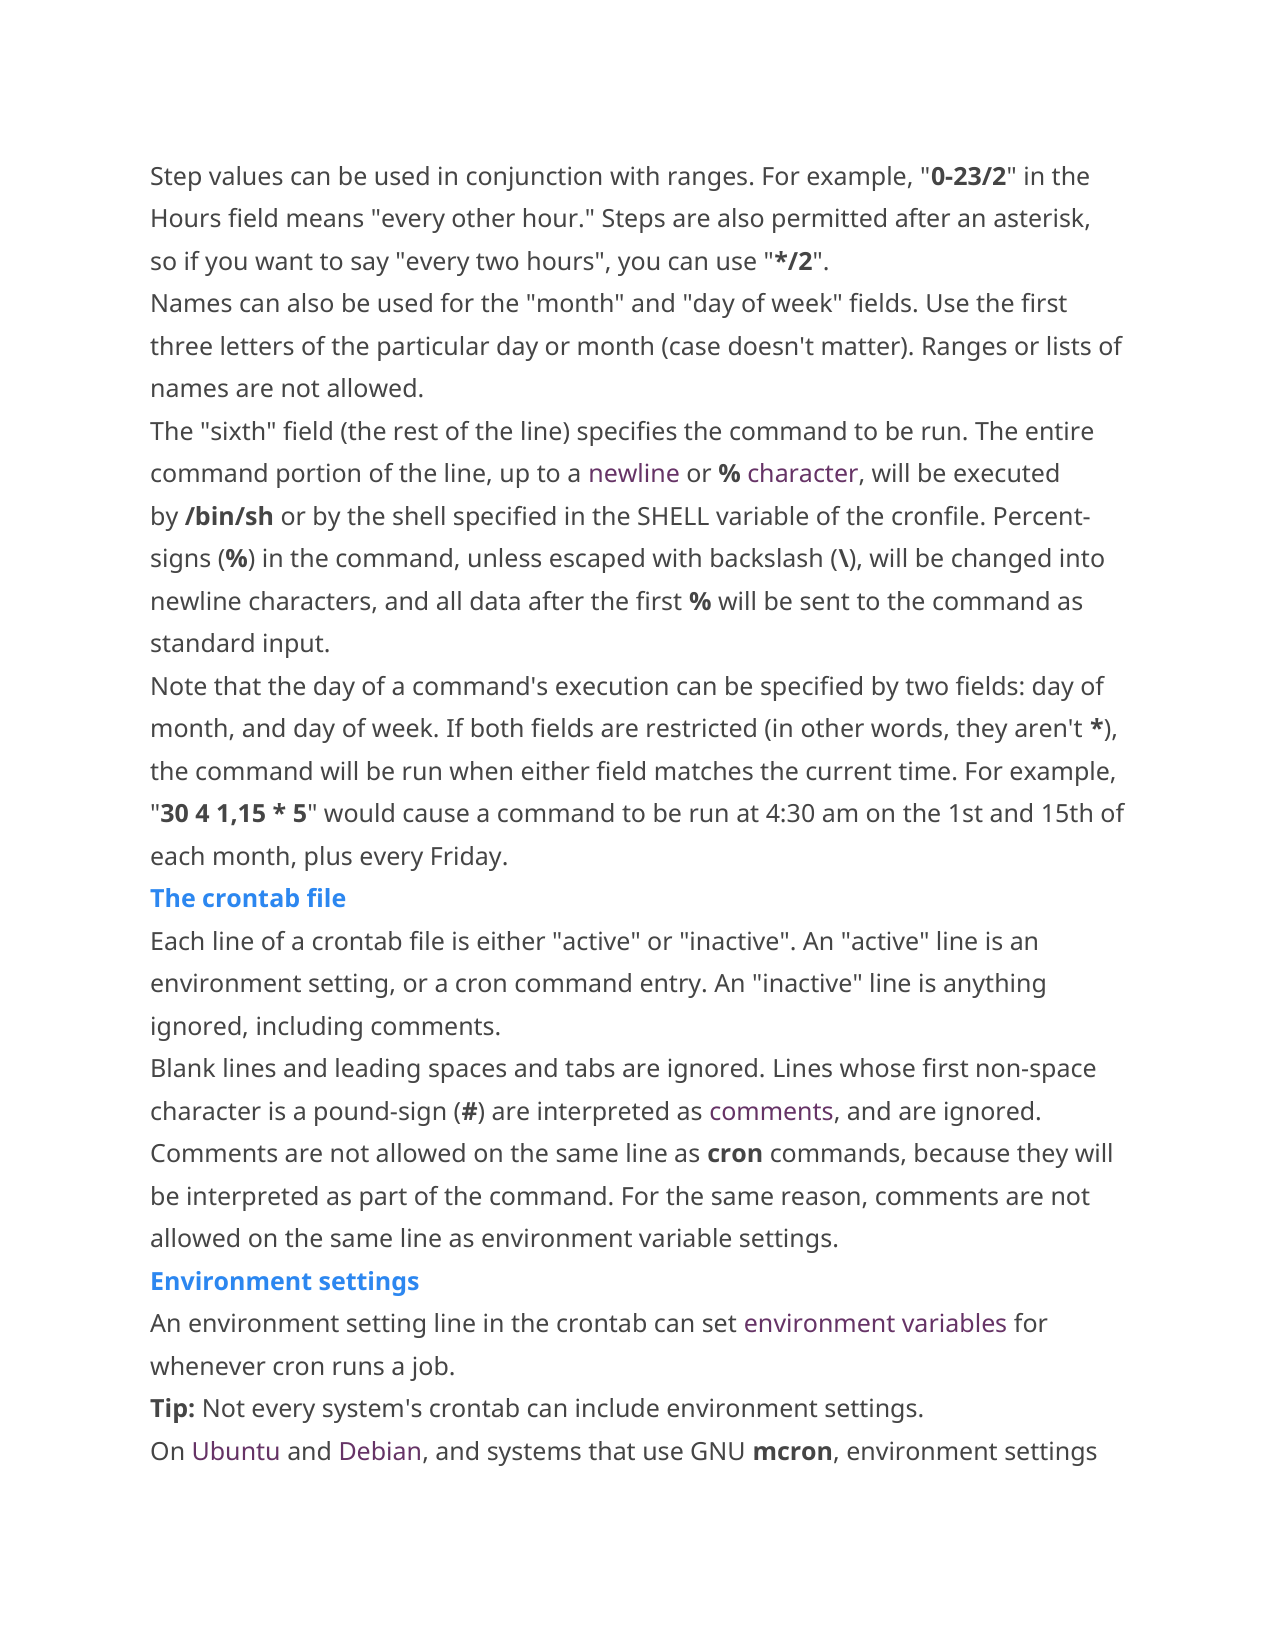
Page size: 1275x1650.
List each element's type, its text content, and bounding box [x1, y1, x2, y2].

text An environment setting line in the crontab can set environment variables for whenever cron runs a job. [150, 1297, 1125, 1382]
text Names can also be used for the "month" and "day of week" fields. Use the first three letters of the particular day or month (case doesn't matter). Ranges or lists of names are not allowed. [150, 277, 1125, 405]
text The "sixth" field (the rest of the line) specifies the command to be run. The entire command portion of the line, up to a newline or % character, will be executed by /bin/sh or by the shell specified in the SHELL variable of the cronfile. Percent-signs (%) in the command, unless escaped with backslash (\), will be changed into newline characters, and all data after the first % will be sent to the command as standard input. [150, 405, 1125, 660]
text Each line of a crontab file is either "active" or "inactive". An "active" line is an environment setting, or a cron command entry. An "inactive" line is anything ignored, including comments. [150, 915, 1125, 1042]
text Step values can be used in conjunction with ranges. For example, "0-23/2" in the Hours field means "every other hour." Steps are also permitted after an asterisk, so if you want to say "every two hours", you can use "*/2". [150, 150, 1125, 277]
text Blank lines and leading spaces and tabs are ignored. Lines whose first non-space character is a pound-sign (#) are interpreted as comments, and are ignored. Comments are not allowed on the same line as cron commands, because they will be interpreted as part of the command. For the same reason, comments are not allowed on the same line as environment variable settings. [150, 1042, 1125, 1255]
text Environment settings [150, 1255, 1125, 1297]
text The crontab file [150, 872, 1125, 915]
text Note that the day of a command's execution can be specified by two fields: day of month, and day of week. If both fields are restricted (in other words, they aren't *), the command will be run when either field matches the current time. For example, "30 4 1,15 * 5" would cause a command to be run at 4:30 am on the 1st and 15th of each month, plus every Friday. [150, 660, 1125, 872]
text Tip: Not every system's crontab can include environment settings. On Ubuntu and Debian, and systems that use GNU mcron, environment settings [150, 1382, 1125, 1467]
